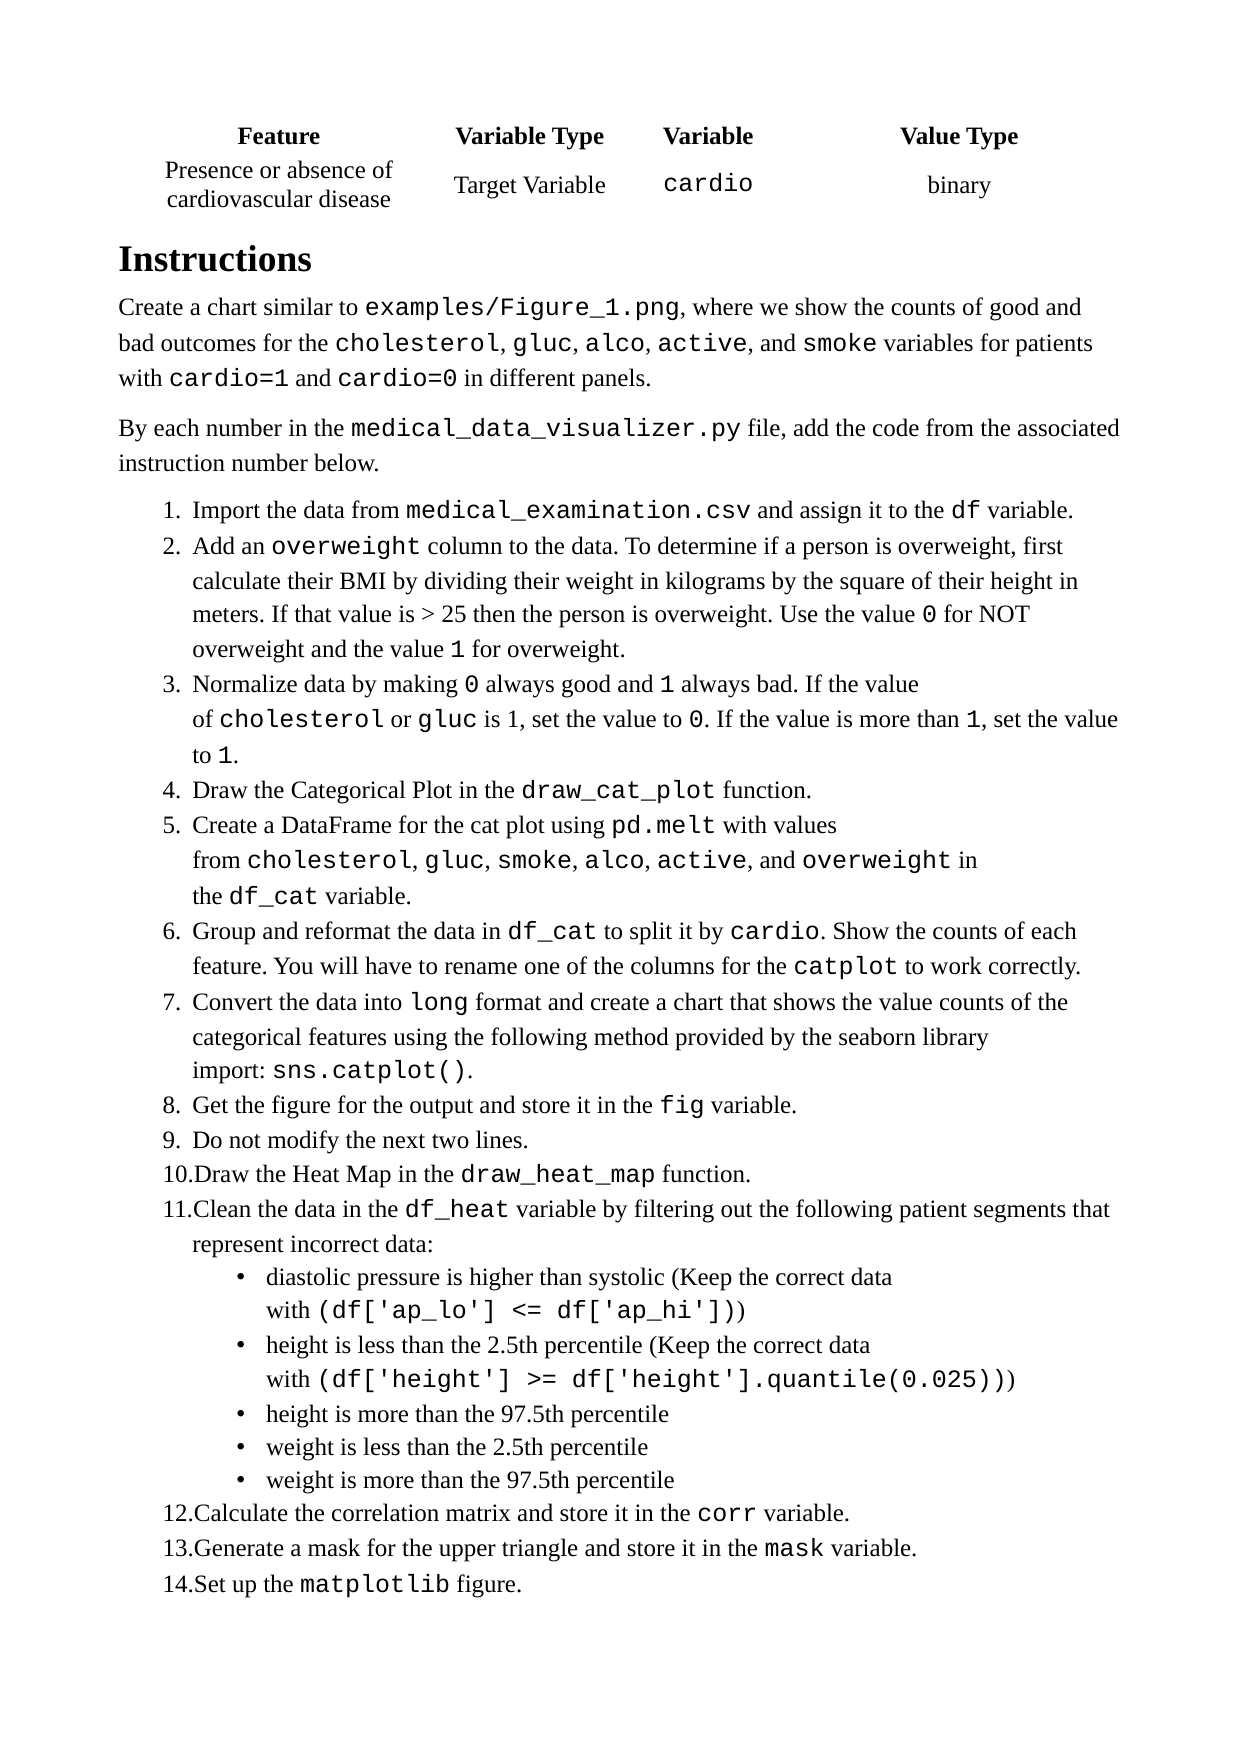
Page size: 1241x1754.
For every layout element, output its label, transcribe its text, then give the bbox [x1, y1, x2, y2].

list Clean the data in the df_heat variable by filtering out the following patient segments that represent incorrect data: [162, 1194, 1122, 1258]
table_cell cardio [620, 153, 796, 216]
table_cell binary [796, 153, 1122, 216]
list weight is less than the 2.5th percentile [236, 1432, 1122, 1461]
table_header Variable [620, 118, 796, 153]
list Set up the matplotlib figure. [162, 1569, 1122, 1600]
list Create a DataFrame for the cat plot using pd.melt with values from cholesterol, gluc, smoke, alco, active, and overweight in the df_cat variable. [162, 811, 1122, 912]
list Import the data from medical_examination.csv and assign it to the df variable. [162, 495, 1122, 526]
list Get the figure for the output and store it in the fig variable. [162, 1090, 1122, 1121]
list Group and reformat the data in df_cat to split it by cardio. Show the counts of each feature. You will have to rename one of the columns for the catplot to work correctly. [162, 916, 1122, 982]
list Add an overweight column to the data. To determine if a person is overweight, first calculate their BMI by dividing their weight in kilograms by the square of their height in meters. If that value is > 25 then the person is overweight. Use the value 0 for NOT overweight and the value 1 for overweight. [162, 531, 1122, 665]
table_header Feature [118, 118, 439, 153]
table_cell Presence or absence of cardiovascular disease [118, 153, 439, 216]
list Calculate the correlation matrix and store it in the corr variable. [162, 1498, 1122, 1529]
table_header Variable Type [439, 118, 620, 153]
list height is less than the 2.5th percentile (Keep the correct data with (df['height'] >= df['height'].quantile(0.025))) [236, 1331, 1122, 1394]
list Generate a mask for the upper triangle and store it in the mask variable. [162, 1533, 1122, 1564]
list Normalize data by making 0 always good and 1 always bad. If the value of cholesterol or gluc is 1, set the value to 0. If the value is more than 1, set the value to 1. [162, 669, 1122, 771]
list weight is more than the 97.5th percentile [236, 1465, 1122, 1494]
list Convert the data into long format and create a chart that shows the value counts of the categorical features using the following method provided by the seaborn library import: sns.catplot(). [162, 987, 1122, 1086]
text By each number in the medical_data_visualizer.py file, add the code from the associated instruction number below. [118, 413, 1122, 477]
list diastolic pressure is higher than systolic (Keep the correct data with (df['ap_lo'] <= df['ap_hi'])) [236, 1262, 1122, 1326]
list Draw the Categorical Plot in the draw_cat_plot function. [162, 775, 1122, 806]
list Do not modify the next two lines. [162, 1126, 1122, 1154]
table_header Value Type [796, 118, 1122, 153]
subtitle Instructions [118, 237, 1122, 280]
text Create a chart similar to examples/Figure_1.png, where we show the counts of good and bad outcomes for the cholesterol, gluc, alco, active, and smoke variables for patients with cardio=1 and cardio=0 in different panels. [118, 292, 1122, 393]
table_cell Target Variable [439, 153, 620, 216]
list Draw the Heat Map in the draw_heat_map function. [162, 1159, 1122, 1189]
list height is more than the 97.5th percentile [236, 1399, 1122, 1428]
